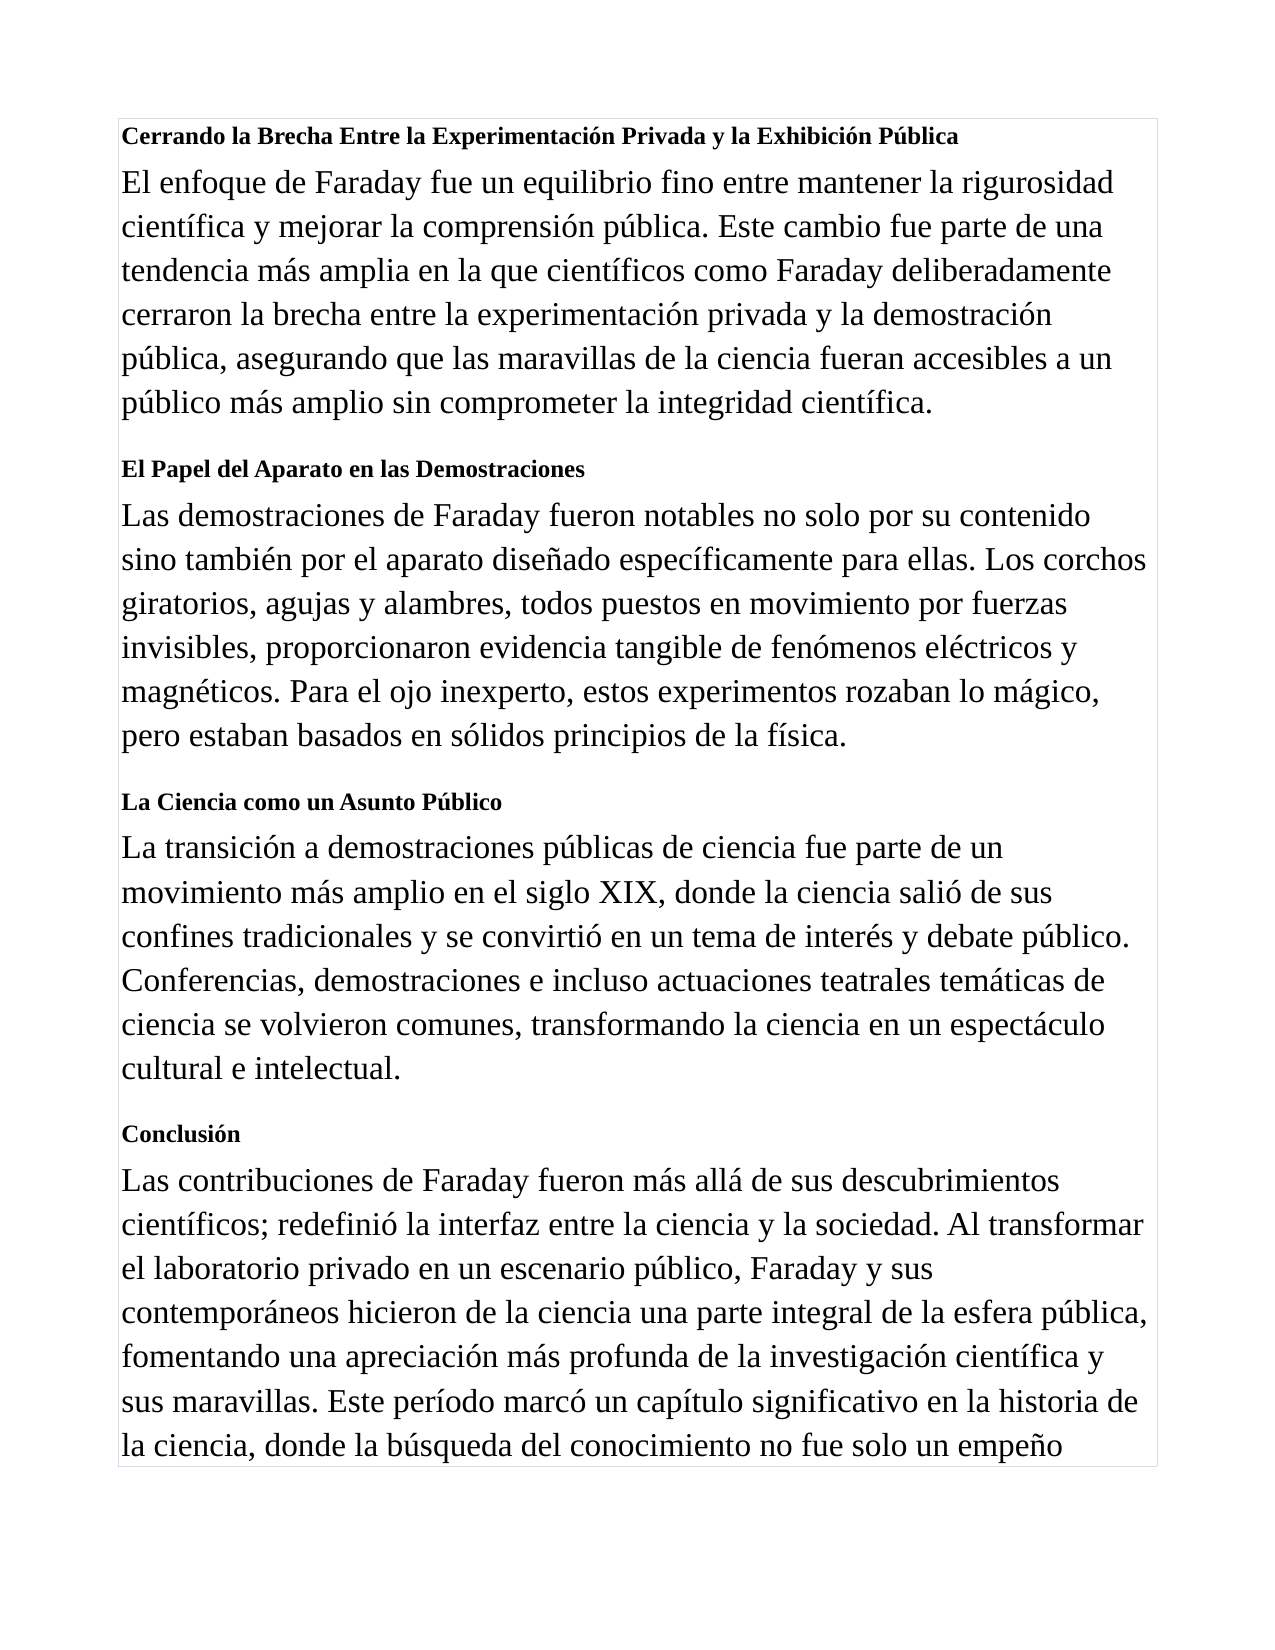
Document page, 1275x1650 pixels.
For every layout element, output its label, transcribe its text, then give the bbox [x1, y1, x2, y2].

text El enfoque de Faraday fue un equilibrio fino entre mantener la rigurosidad científica y mejorar la comprensión pública. Este cambio fue parte de una tendencia más amplia en la que científicos como Faraday deliberadamente cerraron la brecha entre la experimentación privada y la demostración pública, asegurando que las maravillas de la ciencia fueran accesibles a un público más amplio sin comprometer la integridad científica. [119, 159, 1157, 421]
subtitle Cerrando la Brecha Entre la Experimentación Privada y la Exhibición Pública [119, 119, 1157, 150]
subtitle Conclusión [119, 1116, 1157, 1148]
text La transición a demostraciones públicas de ciencia fue parte de un movimiento más amplio en el siglo XIX, donde la ciencia salió de sus confines tradicionales y se convirtió en un tema de interés y debate público. Conferencias, demostraciones e incluso actuaciones teatrales temáticas de ciencia se volvieron comunes, transformando la ciencia en un espectáculo cultural e intelectual. [119, 825, 1157, 1086]
subtitle El Papel del Aparato en las Demostraciones [119, 451, 1157, 483]
text Las contribuciones de Faraday fueron más allá de sus descubrimientos científicos; redefinió la interfaz entre la ciencia y la sociedad. Al transformar el laboratorio privado en un escenario público, Faraday y sus contemporáneos hicieron de la ciencia una parte integral de la esfera pública, fomentando una apreciación más profunda de la investigación científica y sus maravillas. Este período marcó un capítulo significativo en la historia de la ciencia, donde la búsqueda del conocimiento no fue solo un empeño [119, 1157, 1157, 1466]
subtitle La Ciencia como un Asunto Público [119, 783, 1157, 815]
text Las demostraciones de Faraday fueron notables no solo por su contenido sino también por el aparato diseñado específicamente para ellas. Los corchos giratorios, agujas y alambres, todos puestos en movimiento por fuerzas invisibles, proporcionaron evidencia tangible de fenómenos eléctricos y magnéticos. Para el ojo inexperto, estos experimentos rozaban lo mágico, pero estaban basados en sólidos principios de la física. [119, 492, 1157, 754]
